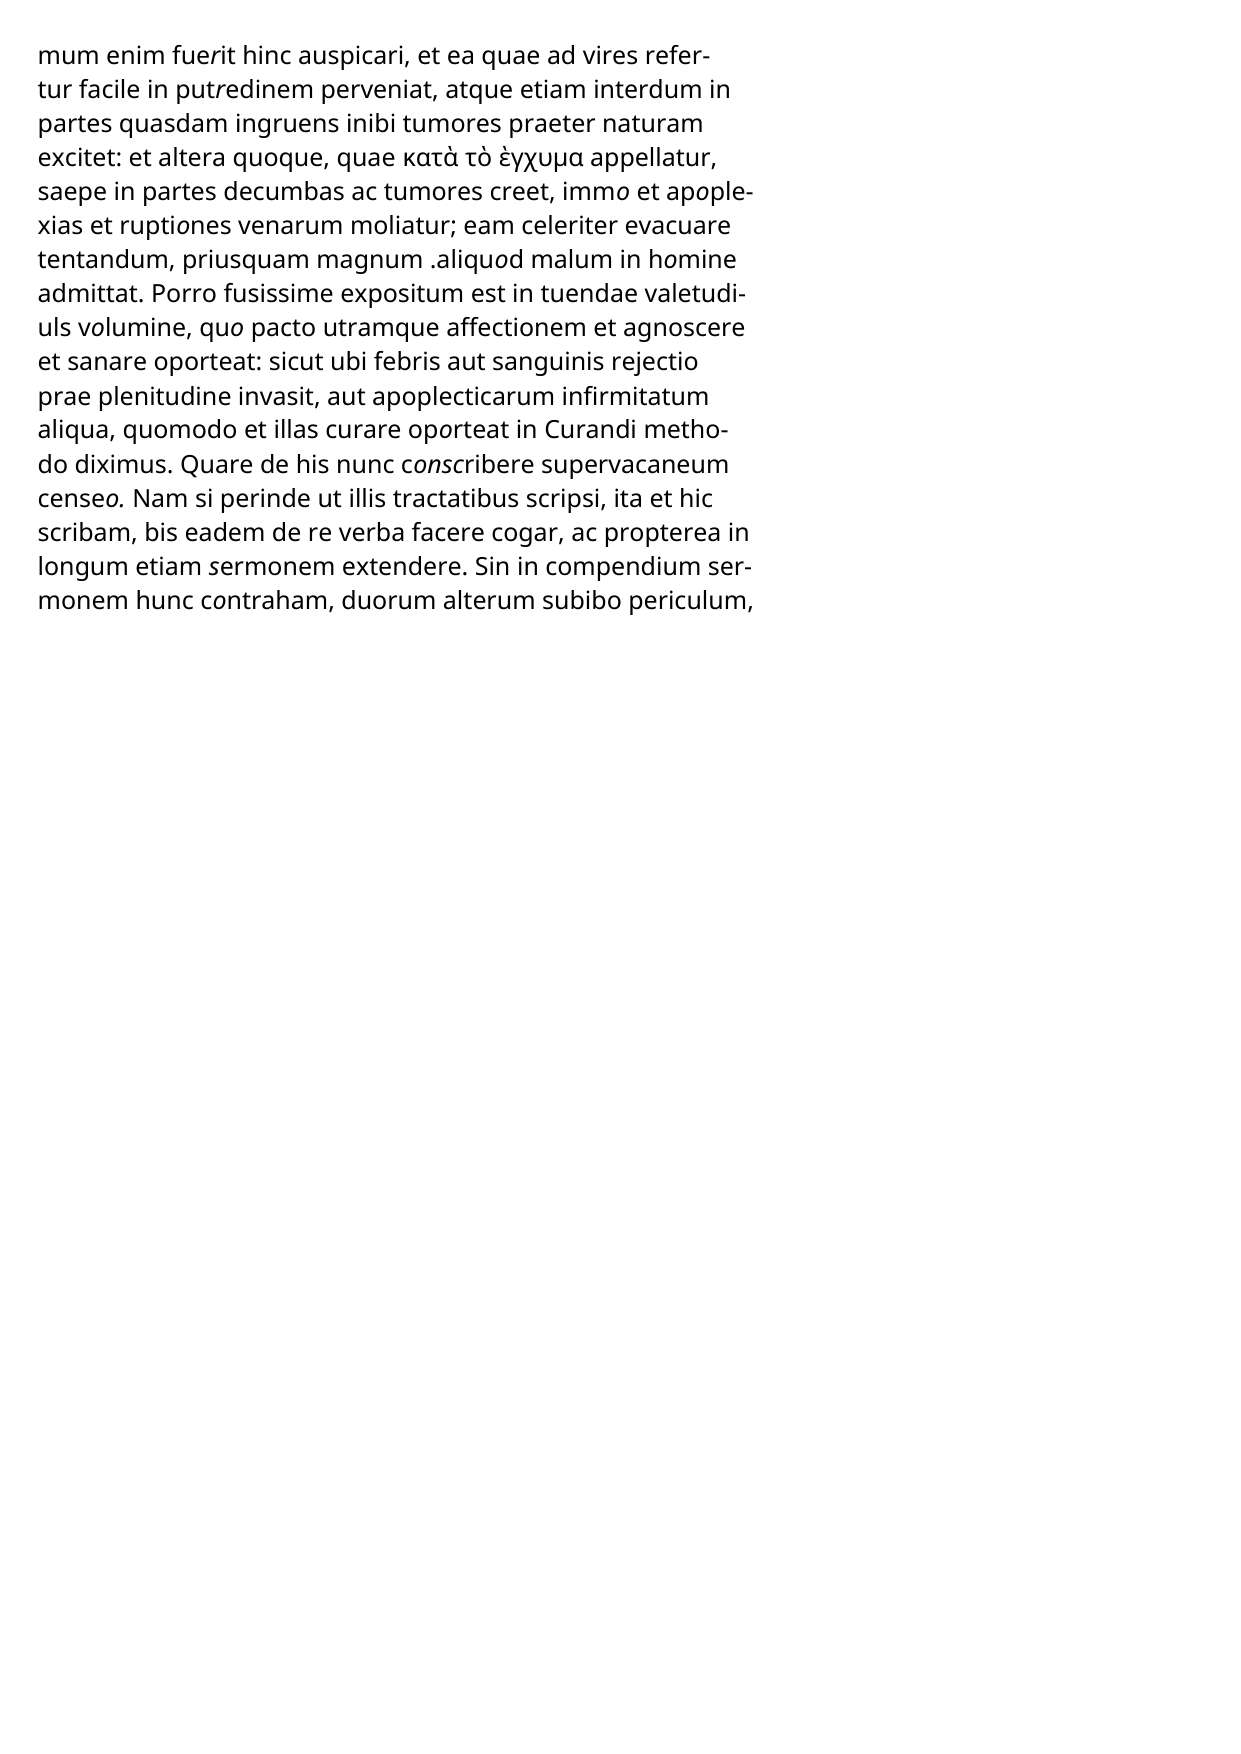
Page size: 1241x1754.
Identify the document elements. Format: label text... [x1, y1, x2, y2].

text mum enim fuerit hinc auspicari, et ea quae ad vires refer- tur facile in putredinem perveniat, atque etiam interdum in partes quasdam ingruens inibi tumores praeter naturam excitet: et altera quoque, quae κατὰ τὸ ὲγχυμα appellatur, saepe in partes decumbas ac tumores creet, immo et apople- xias et ruptiones venarum moliatur; eam celeriter evacuare tentandum, priusquam magnum .aliquod malum in homine admittat. Porro fusissime expositum est in tuendae valetudi- uls volumine, quo pacto utramque affectionem et agnoscere et sanare oporteat: sicut ubi febris aut sanguinis rejectio prae plenitudine invasit, aut apoplecticarum infirmitatum aliqua, quomodo et illas curare oporteat in Curandi metho- do diximus. Quare de his nunc conscribere supervacaneum censeo. Nam si perinde ut illis tractatibus scripsi, ita et hic scribam, bis eadem de re verba facere cogar, ac propterea in longum etiam sermonem extendere. Sin in compendium ser- monem hunc contraham, duorum alterum subibo periculum, [37, 37, 1203, 617]
